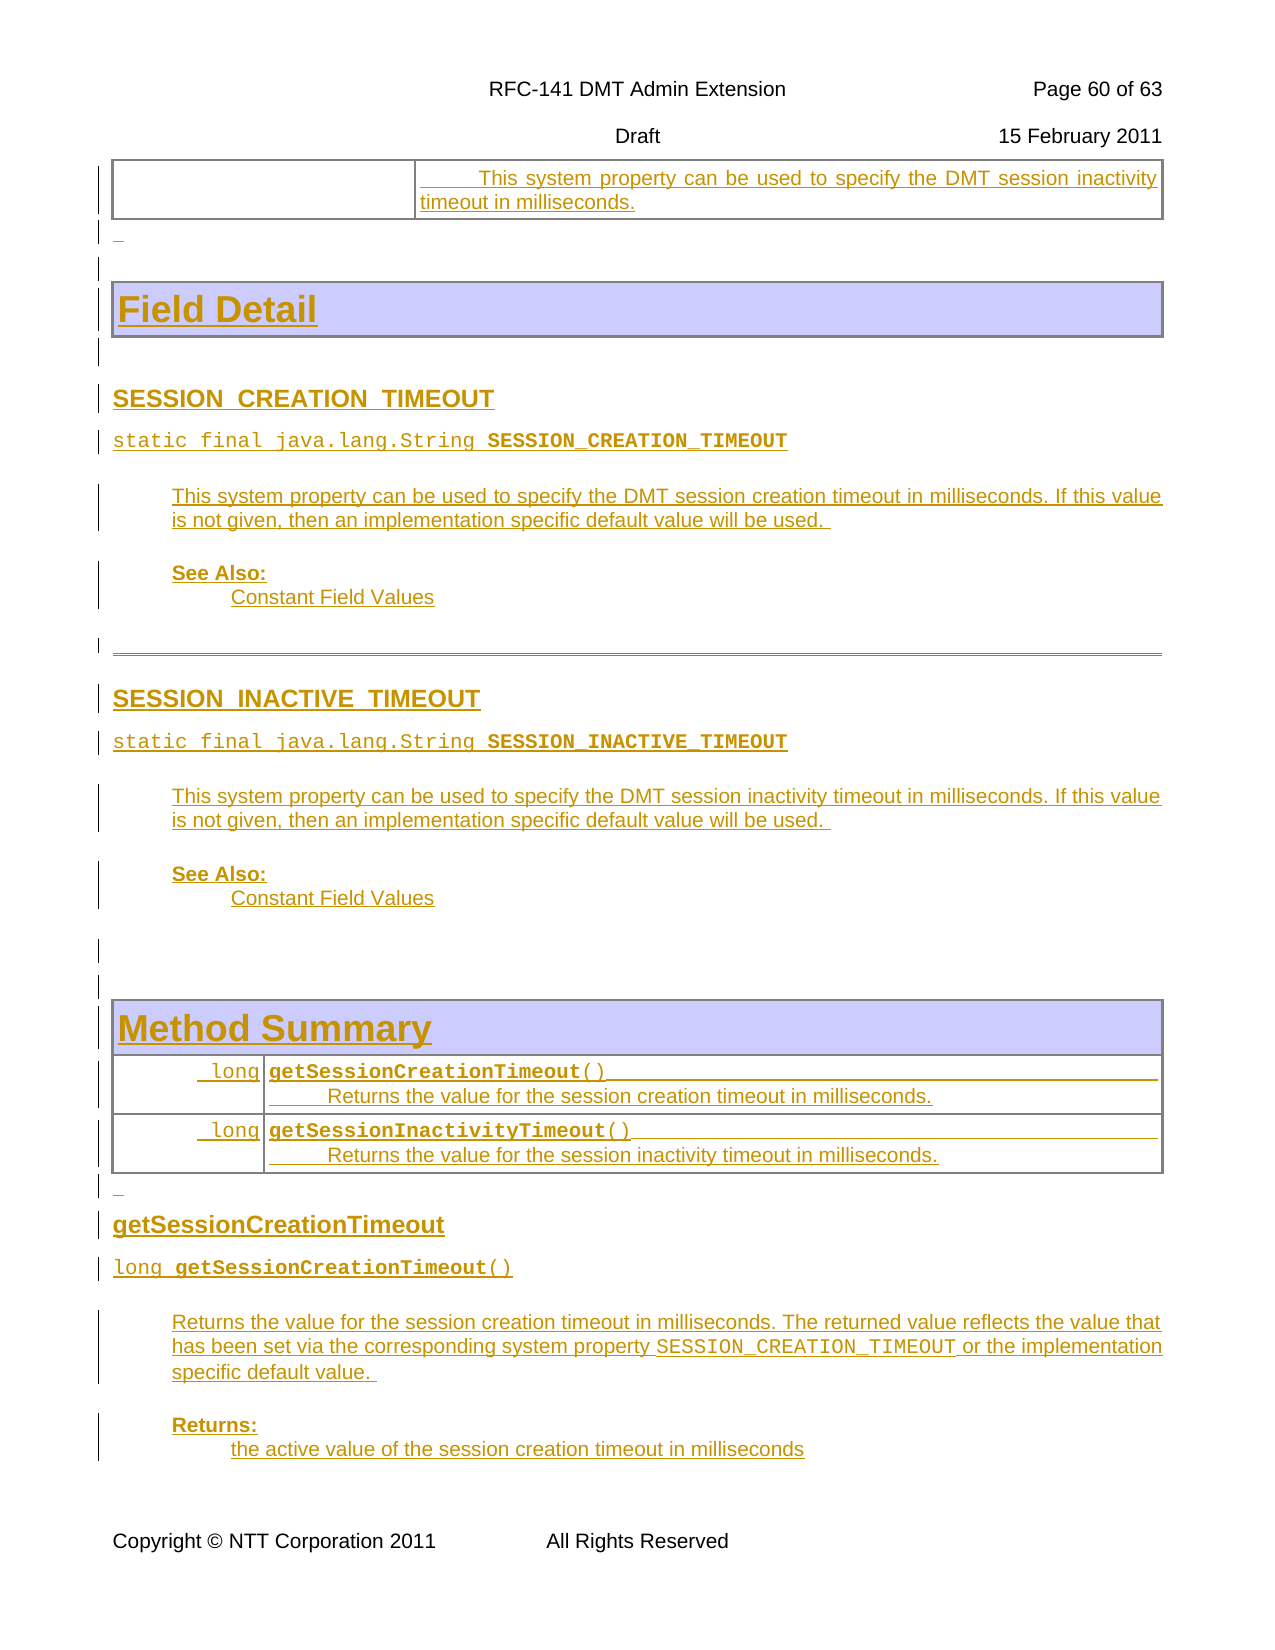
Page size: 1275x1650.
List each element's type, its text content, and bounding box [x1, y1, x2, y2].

text long getSessionCreationTimeout() [112, 1257, 1162, 1281]
table_cell [114, 161, 414, 218]
table_cell long [114, 1056, 263, 1113]
subtitle See Also: [172, 861, 1162, 885]
list is not given, then an implementation specific default value will be used. [172, 806, 1162, 832]
table_header Method Summary [114, 1001, 1161, 1054]
table_header Field Detail [114, 283, 1161, 335]
table_cell getSessionInactivityTimeout() Returns the value for the session inactivity timeout in milliseconds. [265, 1115, 1161, 1172]
subtitle See Also: [172, 561, 1162, 585]
table_cell getSessionCreationTimeout() Returns the value for the session creation timeout in milliseconds. [265, 1056, 1161, 1113]
list Returns the value for the session creation timeout in milliseconds. The returned value reflects the value that [172, 1310, 1162, 1331]
list Constant Field Values [231, 585, 1162, 609]
list This system property can be used to specify the DMT session inactivity timeout in milliseconds. If this value [172, 784, 1162, 805]
list has been set via the corresponding system property SESSION_CREATION_TIMEOUT or the implementation specific default value. [172, 1332, 1162, 1384]
text SESSION_CREATION_TIMEOUT [112, 384, 1162, 413]
list Constant Field Values [231, 885, 1162, 909]
text static final java.lang.String SESSION_CREATION_TIMEOUT [112, 430, 1162, 454]
table_cell This system property can be used to specify the DMT session inactivity timeout in milliseconds. [416, 161, 1161, 218]
text static final java.lang.String SESSION_INACTIVE_TIMEOUT [112, 731, 1162, 754]
table_cell long [114, 1115, 263, 1172]
text getSessionCreationTimeout [112, 1211, 1162, 1239]
list is not given, then an implementation specific default value will be used. [172, 506, 1162, 531]
list This system property can be used to specify the DMT session creation timeout in milliseconds. If this value [172, 483, 1162, 504]
list the active value of the session creation timeout in milliseconds [231, 1437, 1162, 1461]
subtitle Returns: [172, 1413, 1162, 1437]
text SESSION_INACTIVE_TIMEOUT [112, 684, 1162, 713]
